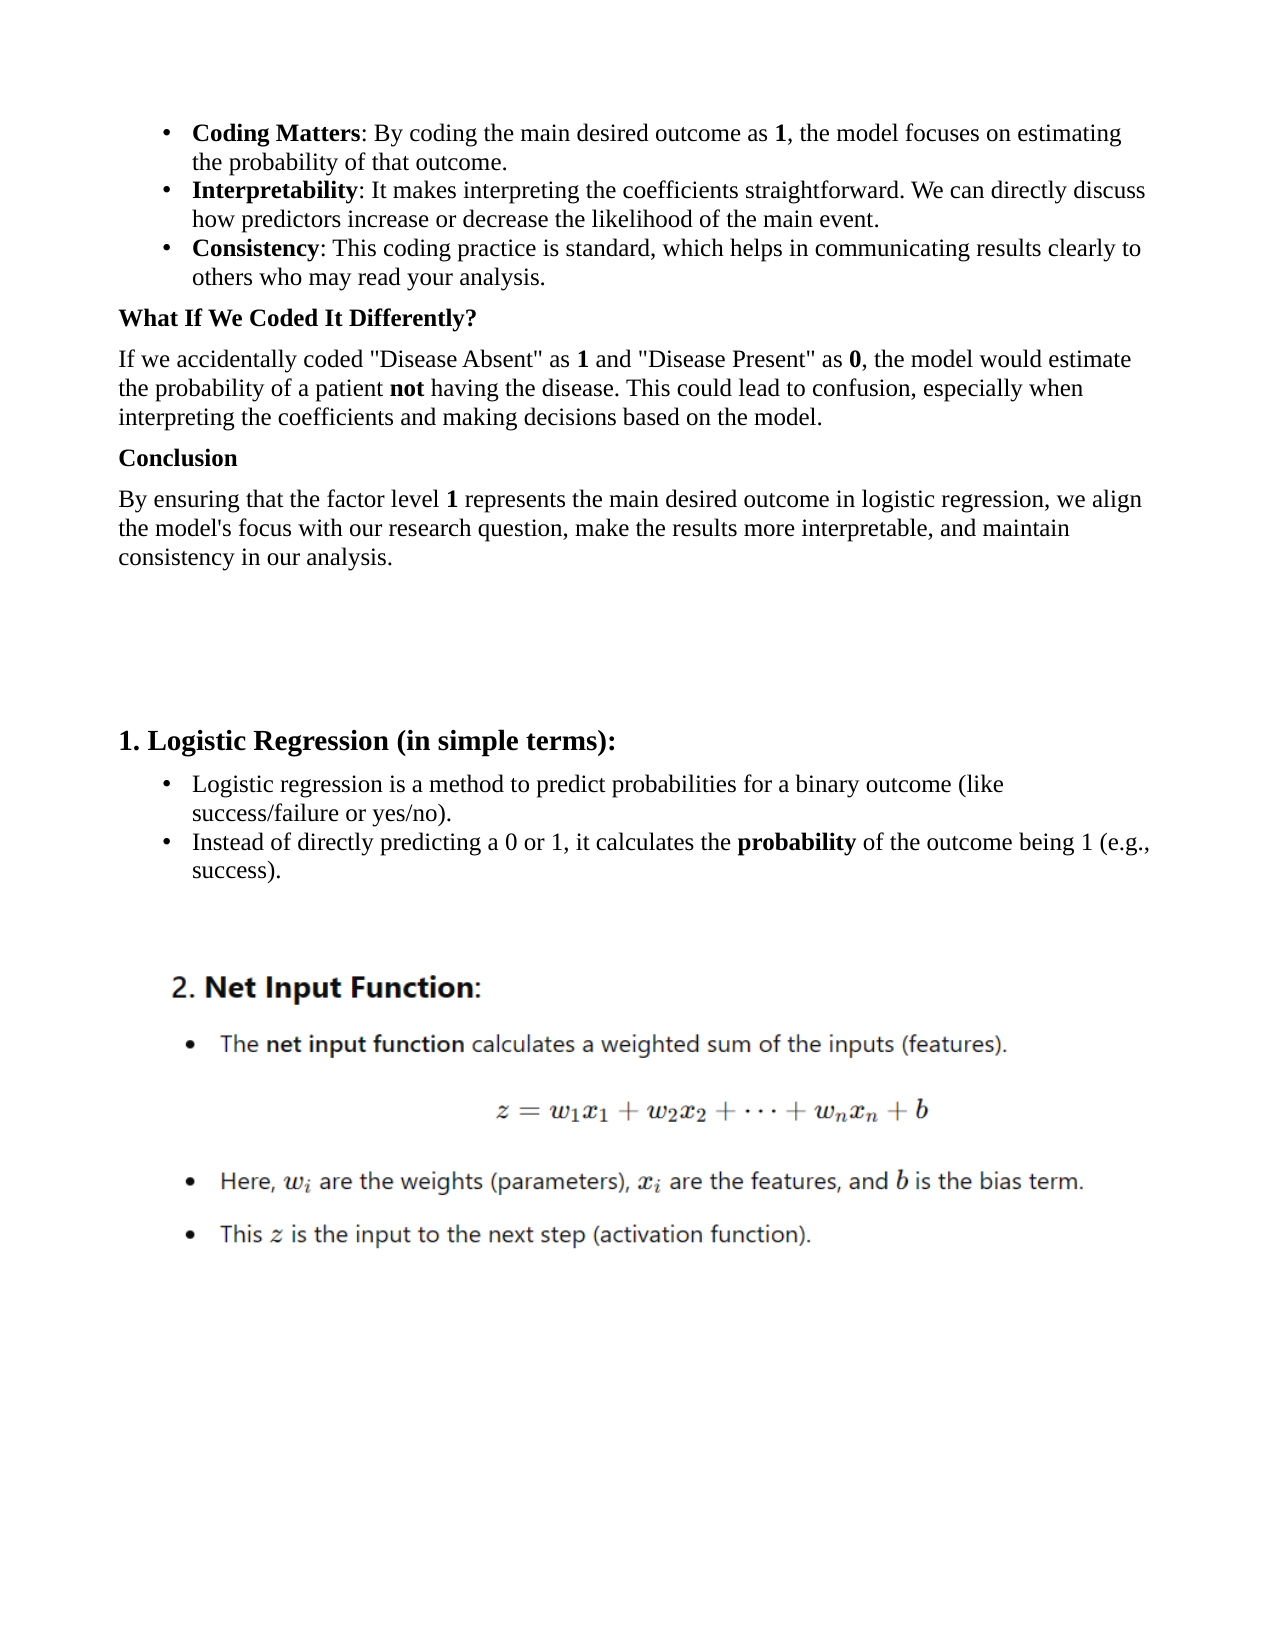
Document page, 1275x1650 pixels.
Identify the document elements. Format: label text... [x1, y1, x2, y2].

text By ensuring that the factor level 1 represents the main desired outcome in logistic regression, we align the model's focus with our research question, make the results more interpretable, and maintain consistency in our analysis. [118, 484, 1157, 571]
text If we accidentally coded "Disease Absent" as 1 and "Disease Present" as 0, the model would estimate the probability of a patient not having the disease. This could lead to confusion, especially when interpreting the coefficients and making decisions based on the model. [118, 344, 1157, 431]
list Logistic regression is a method to predict probabilities for a binary outcome (like success/failure or yes/no). [162, 769, 1157, 827]
list Consistency: This coding practice is standard, which helps in communicating results clearly to others who may read your analysis. [162, 233, 1157, 291]
text Conclusion [118, 443, 1157, 472]
subtitle 1. Logistic Regression (in simple terms): [118, 723, 1157, 757]
list Interpretability: It makes interpreting the coefficients straightforward. We can directly discuss how predictors increase or decrease the likelihood of the main event. [162, 176, 1157, 233]
list Instead of directly predicting a 0 or 1, it calculates the probability of the outcome being 1 (e.g., success). [162, 827, 1157, 884]
text What If We Coded It Differently? [118, 303, 1157, 332]
picture [152, 954, 1123, 1279]
list Coding Matters: By coding the main desired outcome as 1, the model focuses on estimating the probability of that outcome. [162, 118, 1157, 176]
